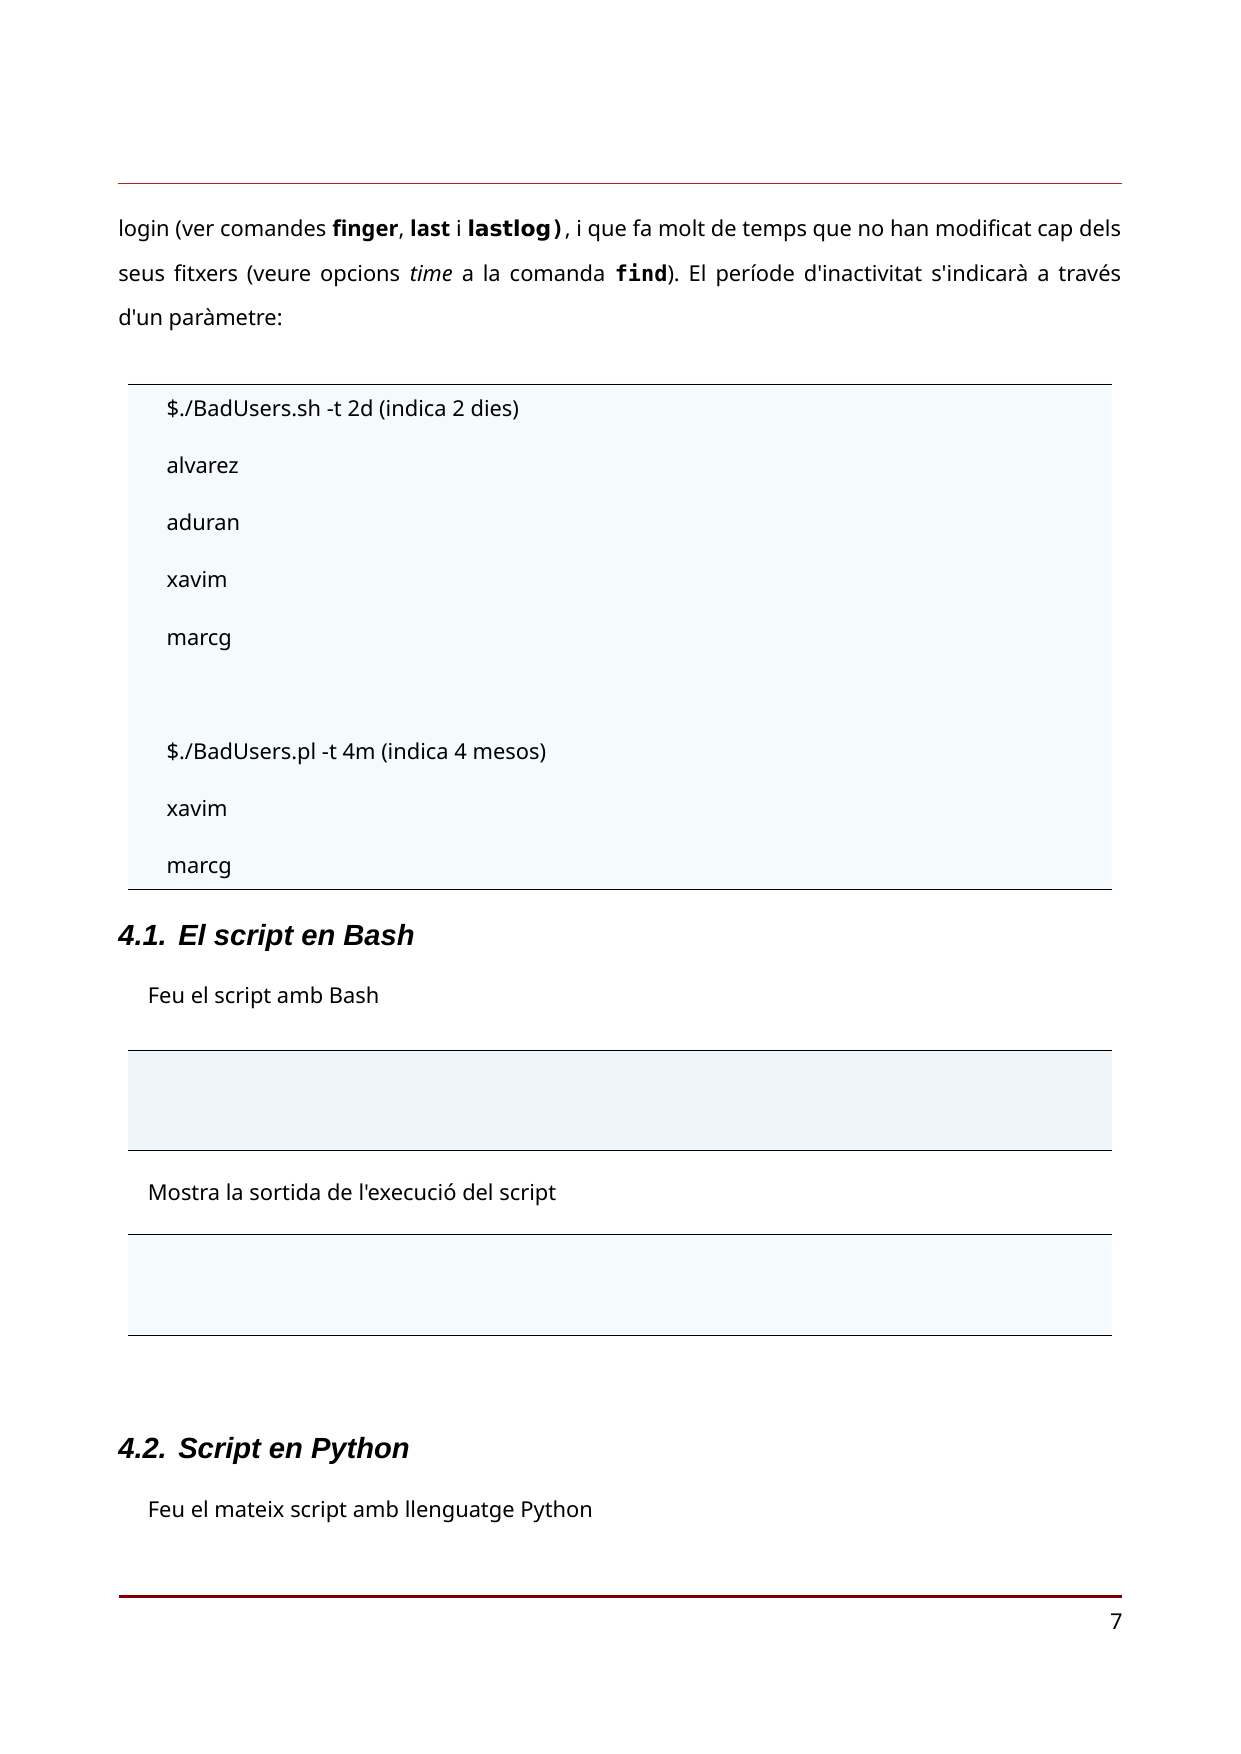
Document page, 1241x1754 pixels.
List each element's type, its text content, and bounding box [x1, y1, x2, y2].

text login (ver comandes finger, last i lastlog), i que fa molt de temps que no han modificat cap dels seus fitxers (veure opcions time a la comanda find). El període d'inactivitat s'indicarà a través d'un paràmetre: [118, 213, 1122, 332]
text xavim [137, 564, 1103, 594]
text aduran [137, 507, 1103, 537]
text Feu el mateix script amb llenguatge Python [118, 1494, 1122, 1524]
text alvarez [137, 450, 1103, 480]
text Feu el script amb Bash [118, 980, 1122, 1010]
text xavim [137, 793, 1103, 823]
text $./BadUsers.pl -t 4m (indica 4 mesos) [137, 736, 1103, 766]
subtitle El script en Bash [118, 372, 1122, 951]
text marcg [137, 850, 1103, 880]
subtitle Script en Python [118, 1431, 1122, 1465]
text $./BadUsers.sh -t 2d (indica 2 dies) [137, 393, 1103, 422]
text marcg [137, 621, 1103, 651]
text Mostra la sortida de l'execució del script [118, 1038, 1122, 1207]
